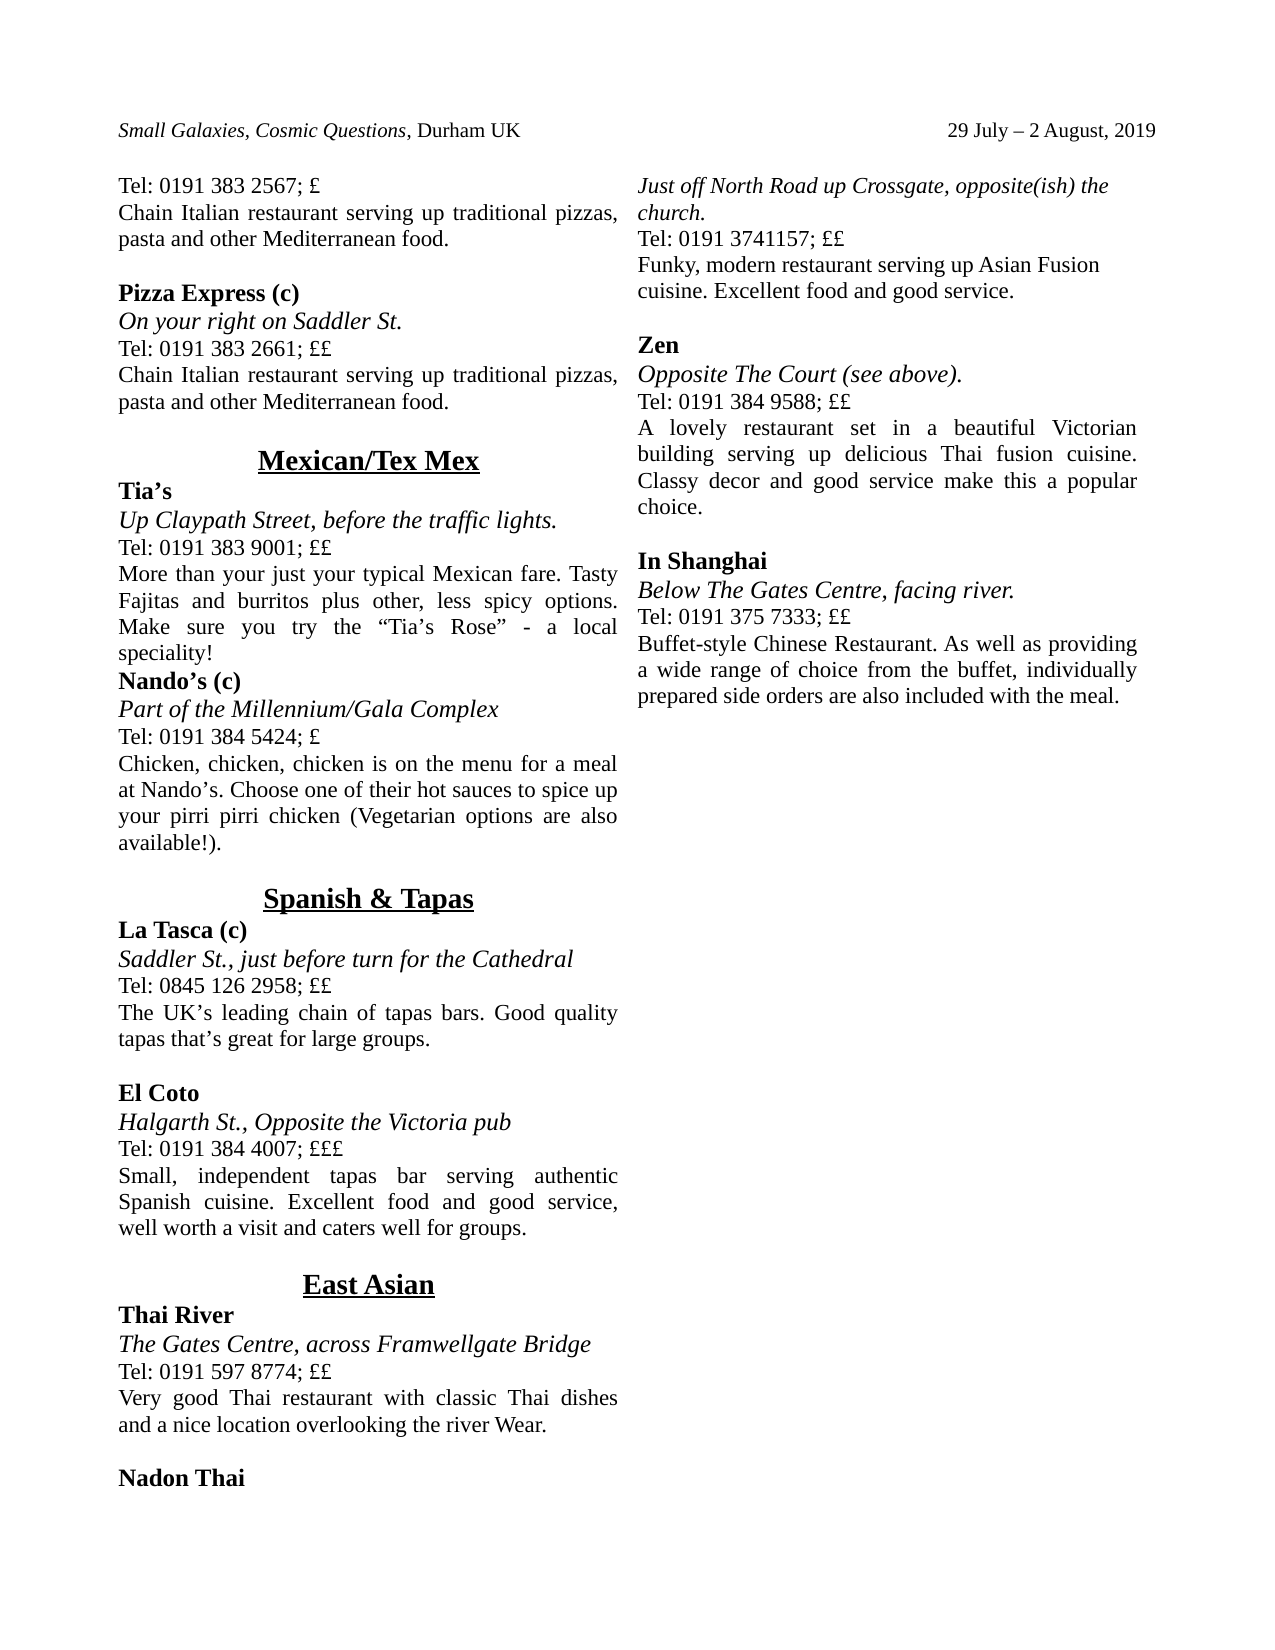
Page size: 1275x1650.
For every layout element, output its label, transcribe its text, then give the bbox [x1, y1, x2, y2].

text Tiaʼs [118, 476, 619, 505]
text Nadon Thai [118, 1463, 619, 1492]
text Spanish & Tapas [118, 881, 619, 915]
text Part of the Millennium/Gala Complex [118, 694, 619, 723]
text On your right on Saddler St. [118, 306, 619, 335]
text Halgarth St., Opposite the Victoria pub [118, 1107, 619, 1135]
text Tel: 0191 383 2567; £ [118, 172, 619, 198]
text Pizza Express (c) [118, 278, 619, 306]
text Opposite The Court (see above). [637, 359, 1138, 388]
text Tel: 0845 126 2958; ££ [118, 972, 619, 999]
text Chain Italian restaurant serving up traditional pizzas, pasta and other Mediterranean food. [118, 198, 619, 251]
text Tel: 0191 384 5424; £ [118, 723, 619, 749]
text Tel: 0191 375 7333; ££ [637, 603, 1138, 630]
text East Asian [118, 1267, 619, 1301]
text Tel: 0191 597 8774; ££ [118, 1358, 619, 1384]
text Saddler St., just before turn for the Cathedral [118, 944, 619, 972]
text In Shanghai [637, 546, 1138, 575]
text A lovely restaurant set in a beautiful Victorian building serving up delicious Thai fusion cuisine. Classy decor and good service make this a popular choice. [637, 414, 1138, 519]
text Mexican/Tex Mex [118, 443, 619, 476]
text Small, independent tapas bar serving authentic Spanish cuisine. Excellent food and good service, well worth a visit and caters well for groups. [118, 1162, 619, 1241]
text Thai River [118, 1301, 619, 1329]
text Tel: 0191 383 2661; ££ [118, 335, 619, 361]
text The Gates Centre, across Framwellgate Bridge [118, 1329, 619, 1358]
text Nandoʼs (c) [118, 666, 619, 694]
text More than your just your typical Mexican fare. Tasty Fajitas and burritos plus other, less spicy options. Make sure you try the “Tiaʼs Rose” - a local speciality! [118, 560, 619, 666]
text Chicken, chicken, chicken is on the menu for a meal at Nandoʼs. Choose one of their hot sauces to spice up your pirri pirri chicken (Vegetarian options are also available!). [118, 749, 619, 855]
text Below The Gates Centre, facing river. [637, 575, 1138, 603]
text Buffet-style Chinese Restaurant. As well as providing a wide range of choice from the buffet, individually prepared side orders are also included with the meal. [637, 630, 1138, 709]
text Tel: 0191 383 9001; ££ [118, 534, 619, 560]
text Up Claypath Street, before the traffic lights. [118, 505, 619, 534]
text Just off North Road up Crossgate, opposite(ish) the church. Tel: 0191 3741157; ££ Funky, modern restaurant serving up Asian Fusion cuisine. Excellent food and good service. [637, 172, 1138, 304]
text Tel: 0191 384 4007; £££ [118, 1135, 619, 1162]
text Tel: 0191 384 9588; ££ [637, 388, 1138, 414]
text The UKʼs leading chain of tapas bars. Good quality tapas thatʼs great for large groups. [118, 999, 619, 1051]
text Chain Italian restaurant serving up traditional pizzas, pasta and other Mediterranean food. [118, 361, 619, 414]
text Zen [637, 330, 1138, 359]
text Very good Thai restaurant with classic Thai dishes and a nice location overlooking the river Wear. [118, 1384, 619, 1437]
text La Tasca (c) [118, 915, 619, 944]
text El Coto [118, 1078, 619, 1107]
